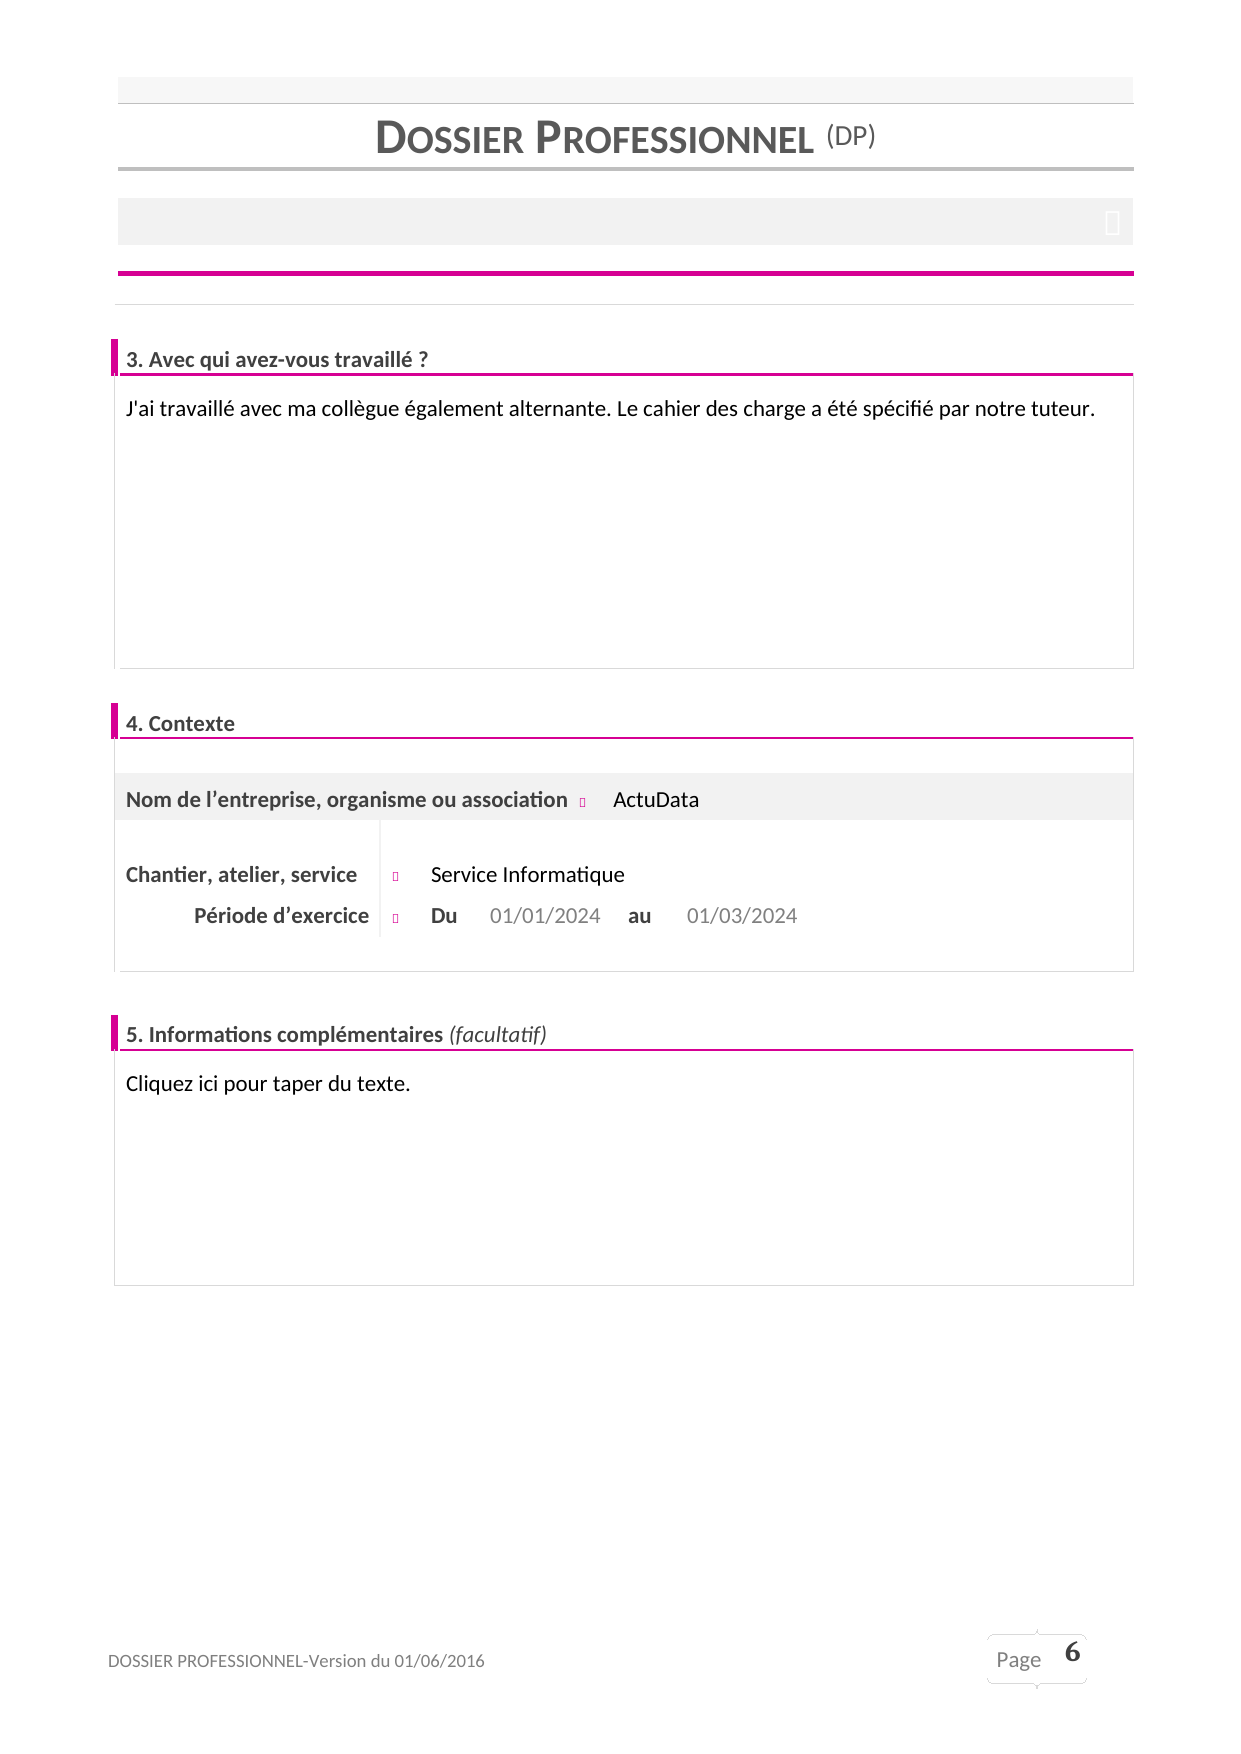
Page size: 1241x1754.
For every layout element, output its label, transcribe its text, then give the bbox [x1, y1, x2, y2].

table_cell Nom de l’entreprise, organisme ou association  [115, 773, 602, 820]
table_cell  [381, 896, 419, 937]
table_cell 5. Informations complémentaires (facultatif) [118, 1015, 1133, 1049]
table_cell [381, 820, 1133, 854]
table_cell 01/01/2024 [479, 896, 617, 937]
table_cell Chantier, atelier, service [115, 854, 379, 896]
table_cell Service Informatique [420, 854, 1133, 896]
table_cell [115, 668, 1133, 703]
table_cell [115, 305, 1133, 339]
table_cell [115, 820, 379, 854]
table_cell au [617, 896, 676, 937]
table_cell [115, 737, 602, 773]
table_cell 01/03/2024 [676, 896, 1133, 937]
table_cell Du [420, 896, 479, 937]
table_cell J'ai travaillé avec ma collègue également alternante. Le cahier des charge a été spécifié par notre tuteur. [115, 373, 1133, 668]
table_cell Cliquez ici pour taper du texte. [115, 1049, 1133, 1285]
table_cell ActuData [602, 773, 1133, 820]
table_cell 4. Contexte [118, 703, 1133, 737]
table_cell Période d’exercice [115, 896, 379, 937]
table_cell [115, 937, 1133, 971]
table_cell [602, 739, 1133, 773]
table_cell  [381, 854, 419, 896]
table_cell [115, 971, 1133, 1015]
table_cell 3. Avec qui avez-vous travaillé ? [118, 339, 1133, 373]
